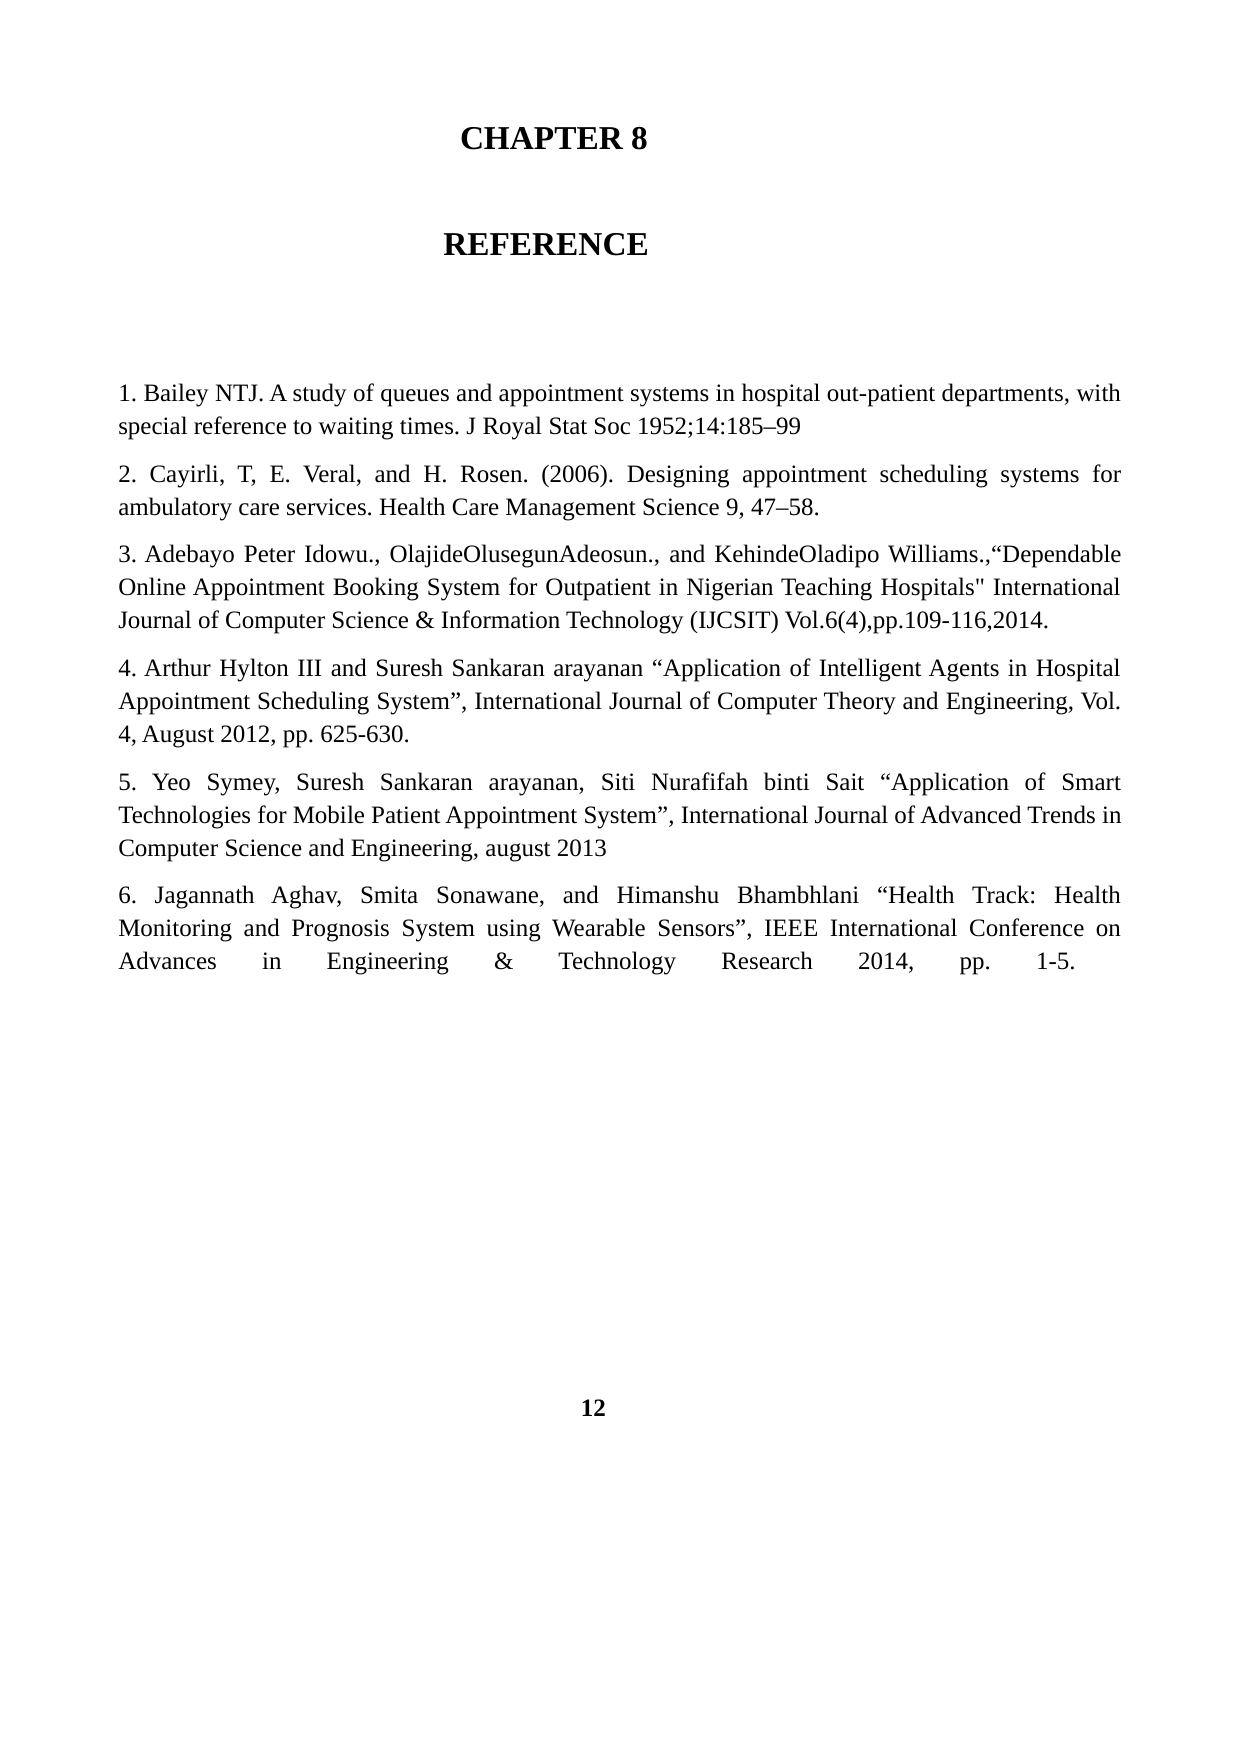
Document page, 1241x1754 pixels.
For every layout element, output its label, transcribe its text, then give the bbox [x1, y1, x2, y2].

text REFERENCE [118, 224, 1122, 263]
text 4. Arthur Hylton III and Suresh Sankaran arayanan “Application of Intelligent Agents in Hospital Appointment Scheduling System”, International Journal of Computer Theory and Engineering, Vol. 4, August 2012, pp. 625-630. [118, 653, 1122, 748]
text 12 [118, 1393, 1122, 1422]
text 5. Yeo Symey, Suresh Sankaran arayanan, Siti Nurafifah binti Sait “Application of Smart Technologies for Mobile Patient Appointment System”, International Journal of Advanced Trends in Computer Science and Engineering, august 2013 [118, 767, 1122, 862]
text 2. Cayirli, T, E. Veral, and H. Rosen. (2006). Designing appointment scheduling systems for ambulatory care services. Health Care Management Science 9, 47–58. [118, 459, 1122, 521]
text 3. Adebayo Peter Idowu., OlajideOlusegunAdeosun., and KehindeOladipo Williams.,“Dependable Online Appointment Booking System for Outpatient in Nigerian Teaching Hospitals" International Journal of Computer Science & Information Technology (IJCSIT) Vol.6(4),pp.109-116,2014. [118, 539, 1122, 634]
text CHAPTER 8 [118, 118, 1122, 156]
text 1. Bailey NTJ. A study of queues and appointment systems in hospital out-patient departments, with special reference to waiting times. J Royal Stat Soc 1952;14:185–99 [118, 378, 1122, 440]
text 6. Jagannath Aghav, Smita Sonawane, and Himanshu Bhambhlani “Health Track: Health Monitoring and Prognosis System using Wearable Sensors”, IEEE International Conference on Advances in Engineering & Technology Research 2014, pp. 1-5. [118, 880, 1122, 1008]
